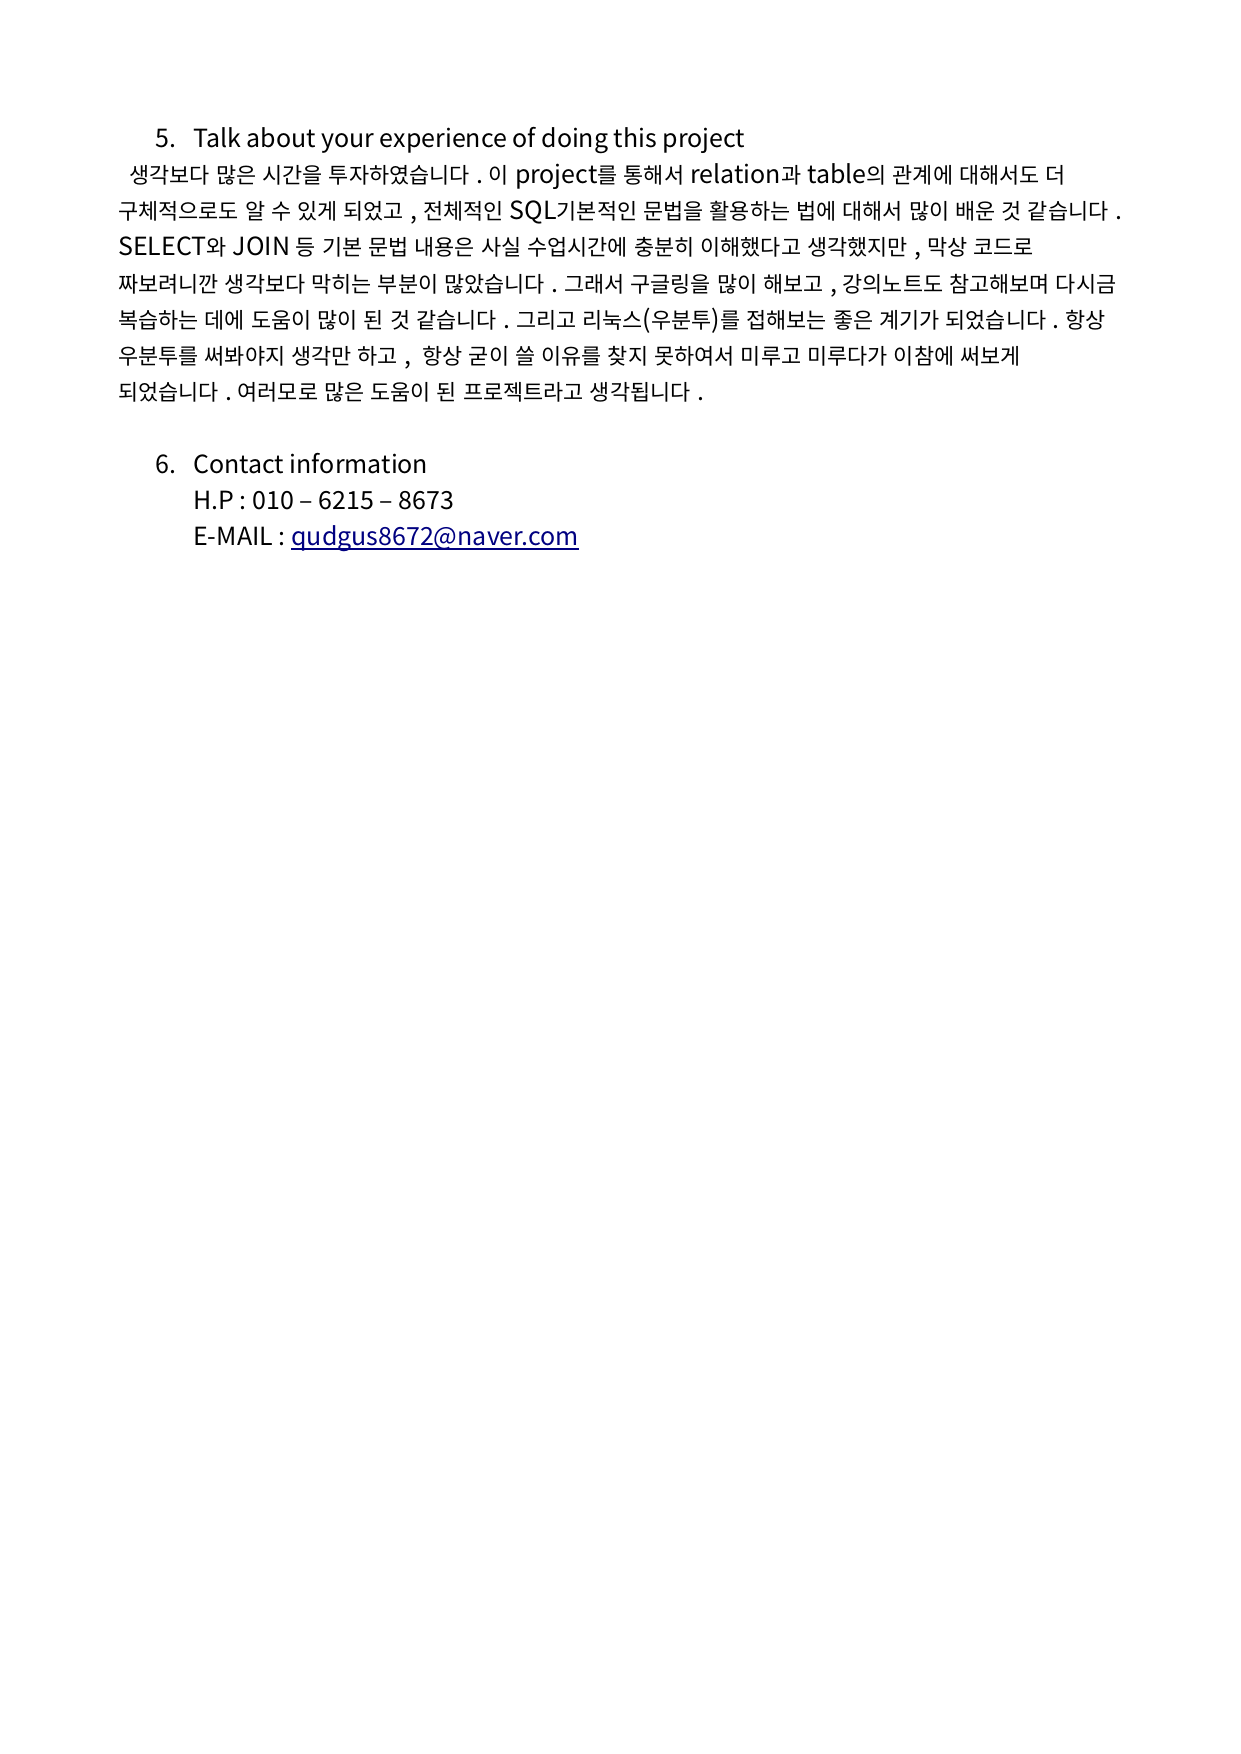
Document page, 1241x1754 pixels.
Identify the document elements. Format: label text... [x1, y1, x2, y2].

list Contact information [156, 444, 1122, 481]
list H.P : 010 – 6215 – 8673 [156, 481, 1122, 517]
text 생각보다 많은 시간을 투자하였습니다 . 이 project를 통해서 relation과 table의 관계에 대해서도 더 구체적으로도 알 수 있게 되었고 , 전체적인 SQL기본적인 문법을 활용하는 법에 대해서 많이 배운 것 같습니다 . [118, 154, 1122, 227]
list E-MAIL : qudgus8672@naver.com [156, 517, 1122, 553]
list Talk about your experience of doing this project [156, 118, 1122, 154]
text SELECT와 JOIN 등 기본 문법 내용은 사실 수업시간에 충분히 이해했다고 생각했지만 , 막상 코드로 짜보려니깐 생각보다 막히는 부분이 많았습니다 . 그래서 구글링을 많이 해보고 , 강의노트도 참고해보며 다시금 복습하는 데에 도움이 많이 된 것 같습니다 . 그리고 리눅스(우분투)를 접해보는 좋은 계기가 되었습니다 . 항상 우분투를 써봐야지 생각만 하고 , 항상 굳이 쓸 이유를 찾지 못하여서 미루고 미루다가 이참에 써보게 되었습니다 . 여러모로 많은 도움이 된 프로젝트라고 생각됩니다 . [118, 227, 1122, 408]
